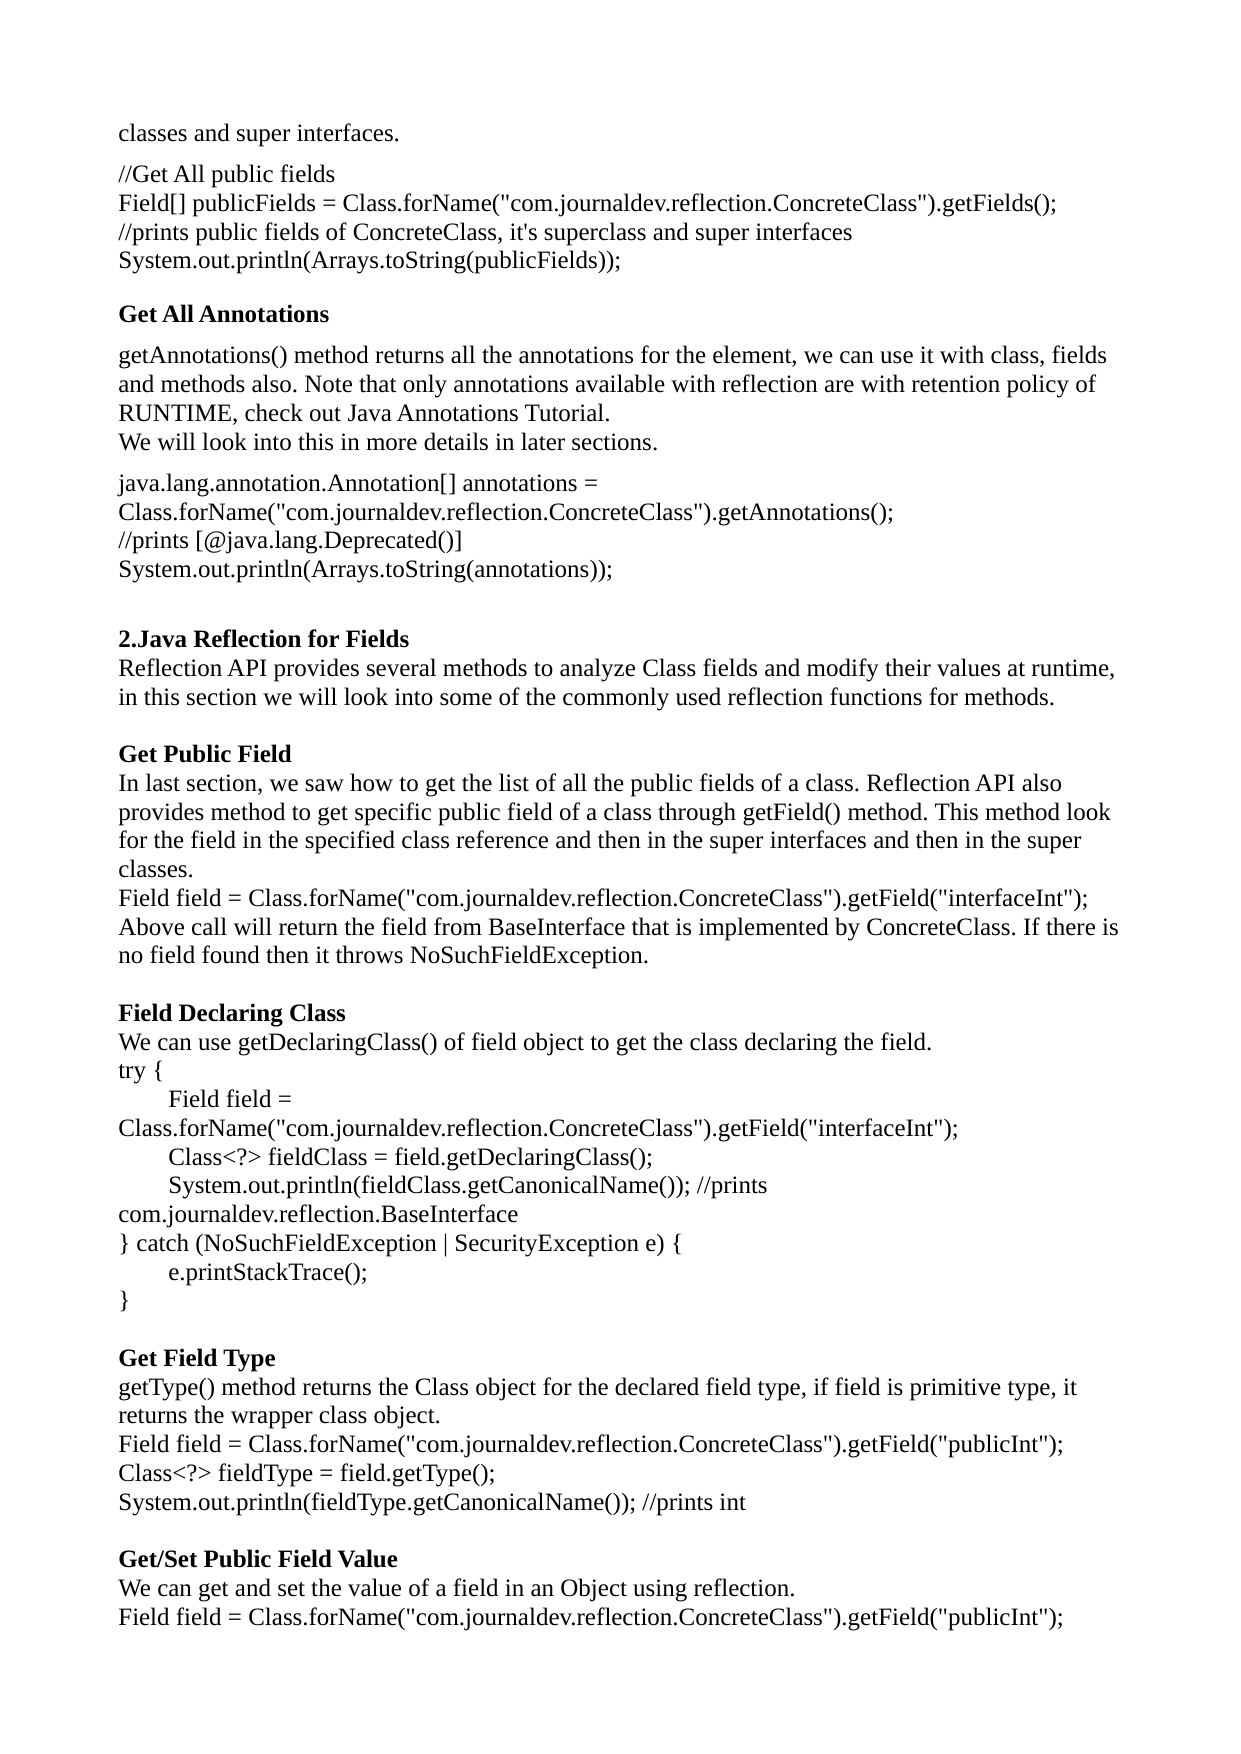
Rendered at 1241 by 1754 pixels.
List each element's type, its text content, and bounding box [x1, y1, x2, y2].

text Get Field Type [118, 1343, 1122, 1372]
text e.printStackTrace(); [118, 1257, 1122, 1286]
text In last section, we saw how to get the list of all the public fields of a class. Reflection API also provides method to get specific public field of a class through getField() method. This method look for the field in the specified class reference and then in the super interfaces and then in the super classes. [118, 768, 1122, 883]
text We can use getDeclaringClass() of field object to get the class declaring the field. [118, 1027, 1122, 1056]
text Above call will return the field from BaseInterface that is implemented by ConcreteClass. If there is no field found then it throws NoSuchFieldException. [118, 912, 1122, 969]
text Reflection API provides several methods to analyze Class fields and modify their values at runtime, in this section we will look into some of the commonly used reflection functions for methods. [118, 653, 1122, 711]
text System.out.println(fieldClass.getCanonicalName()); //prints com.journaldev.reflection.BaseInterface [118, 1171, 1122, 1228]
text Field field = Class.forName("com.journaldev.reflection.ConcreteClass").getField("publicInt"); [118, 1602, 1122, 1631]
text classes and super interfaces. [118, 118, 1122, 147]
text getAnnotations() method returns all the annotations for the element, we can use it with class, fields and methods also. Note that only annotations available with reflection are with retention policy of RUNTIME, check out Java Annotations Tutorial. We will look into this in more details in later sections. [118, 341, 1122, 456]
text Class<?> fieldClass = field.getDeclaringClass(); [118, 1142, 1122, 1171]
text //Get All public fields [118, 159, 1122, 188]
text Field field = Class.forName("com.journaldev.reflection.ConcreteClass").getField("interfaceInt"); [118, 1084, 1122, 1142]
text //prints [@java.lang.Deprecated()] [118, 526, 1122, 554]
text } catch (NoSuchFieldException | SecurityException e) { [118, 1228, 1122, 1257]
text Field field = Class.forName("com.journaldev.reflection.ConcreteClass").getField("publicInt"); [118, 1429, 1122, 1458]
text try { [118, 1056, 1122, 1084]
text //prints public fields of ConcreteClass, it's superclass and super interfaces [118, 217, 1122, 246]
text Field[] publicFields = Class.forName("com.journaldev.reflection.ConcreteClass").getFields(); [118, 188, 1122, 217]
text Get Public Field [118, 739, 1122, 768]
subtitle Get All Annotations [118, 299, 1122, 328]
text Field field = Class.forName("com.journaldev.reflection.ConcreteClass").getField("interfaceInt"); [118, 883, 1122, 912]
text } [118, 1286, 1122, 1314]
text Field Declaring Class [118, 998, 1122, 1027]
text System.out.println(Arrays.toString(publicFields)); [118, 246, 1122, 274]
text System.out.println(Arrays.toString(annotations)); [118, 554, 1122, 583]
text Class<?> fieldType = field.getType(); [118, 1458, 1122, 1487]
text Get/Set Public Field Value [118, 1544, 1122, 1573]
text 2.Java Reflection for Fields [118, 624, 1122, 653]
text System.out.println(fieldType.getCanonicalName()); //prints int [118, 1487, 1122, 1516]
text java.lang.annotation.Annotation[] annotations = Class.forName("com.journaldev.reflection.ConcreteClass").getAnnotations(); [118, 468, 1122, 526]
text getType() method returns the Class object for the declared field type, if field is primitive type, it returns the wrapper class object. [118, 1372, 1122, 1429]
text We can get and set the value of a field in an Object using reflection. [118, 1573, 1122, 1602]
